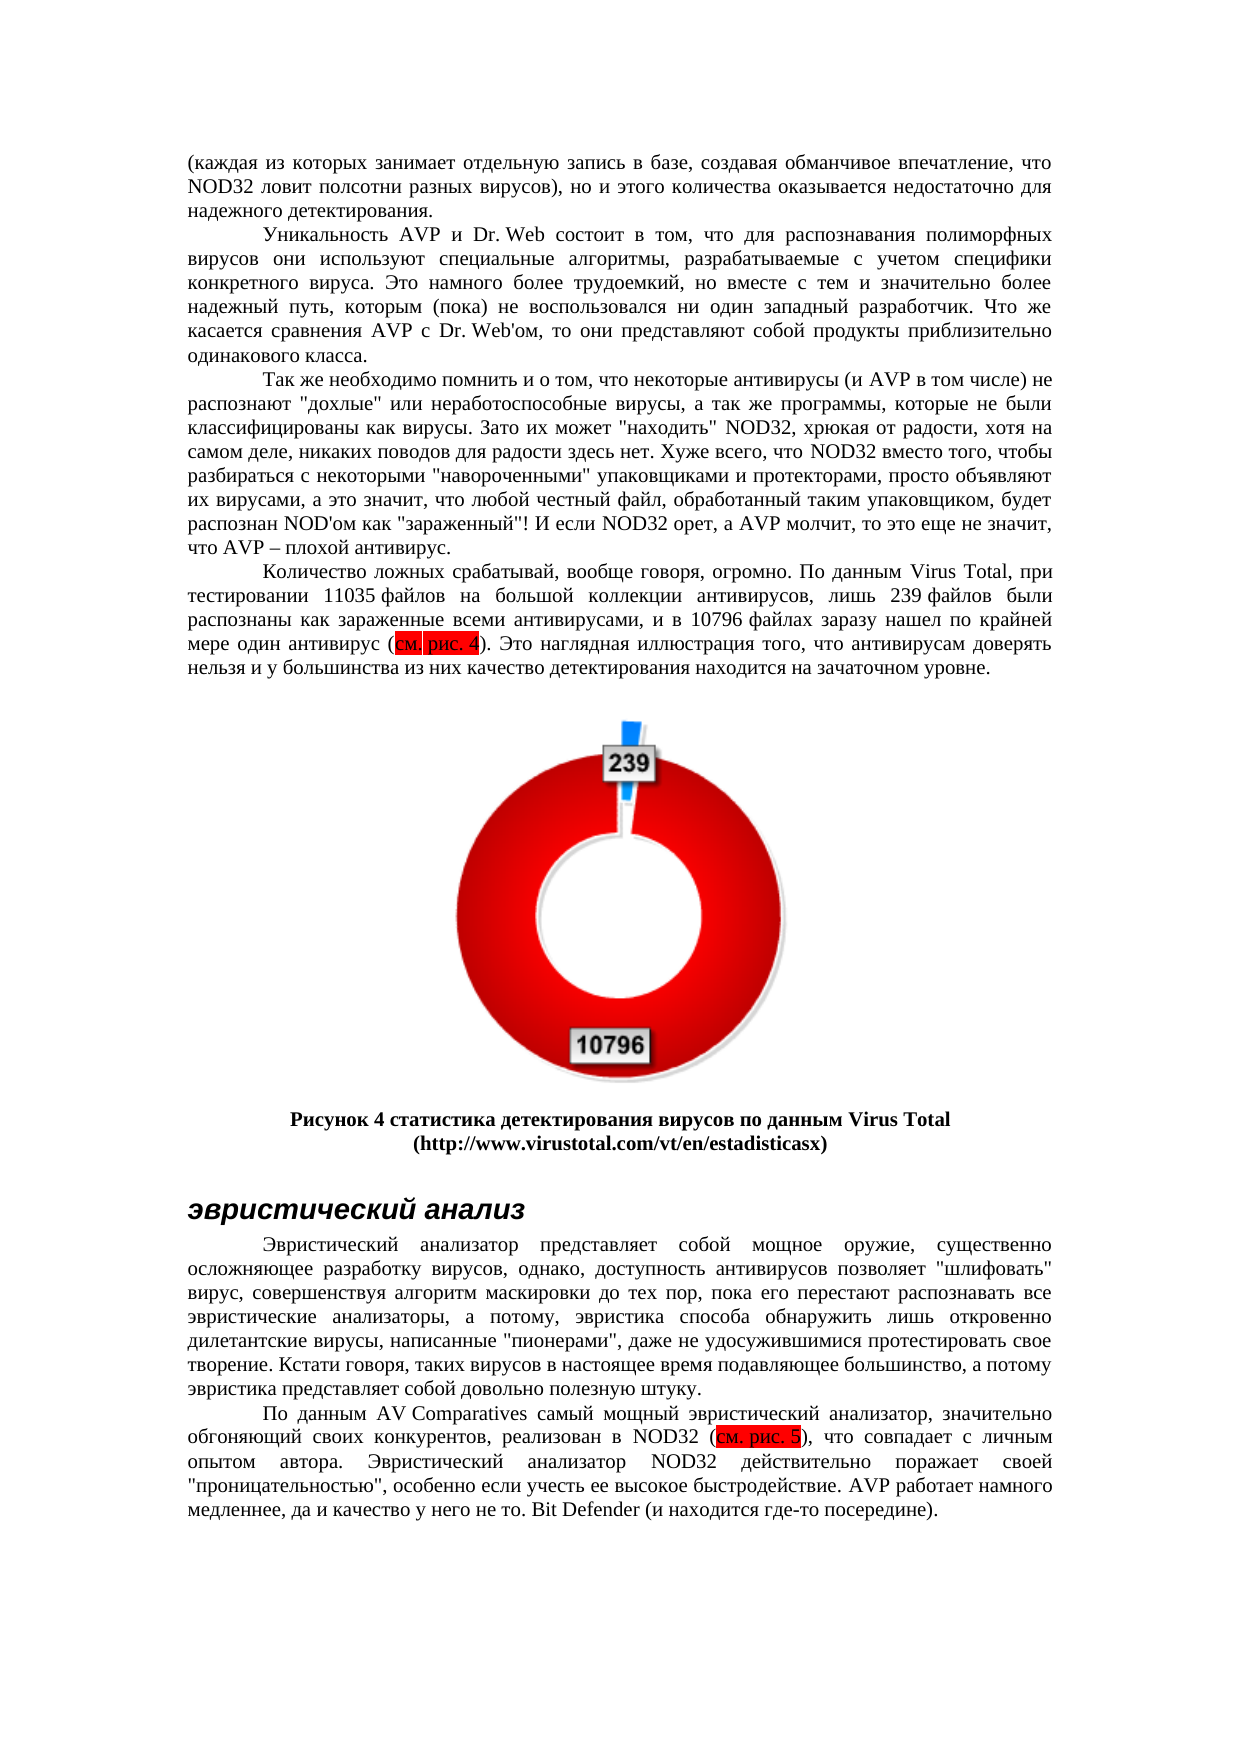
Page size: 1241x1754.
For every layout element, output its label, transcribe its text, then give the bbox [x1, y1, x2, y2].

subtitle эвристический анализ [187, 1192, 1053, 1226]
text Так же необходимо помнить и о том, что некоторые антивирусы (и AVP в том числе) не распознают "дохлые" или неработоспособные вирусы, а так же программы, которые не были классифицированы как вирусы. Зато их может "находить" NOD32, хрюкая от радости, хотя на самом деле, никаких поводов для радости здесь нет. Хуже всего, что NOD32 вместо того, чтобы разбираться с некоторыми "навороченными" упаковщиками и протекторами, просто объявляют их вирусами, а это значит, что любой честный файл, обработанный таким упаковщиком, будет распознан NOD'ом как "зараженный"! И если NOD32 орет, а AVP молчит, то это еще не значит, что AVP – плохой антивирус. [187, 367, 1053, 559]
text (каждая из которых занимает отдельную запись в базе, создавая обманчивое впечатление, что NOD32 ловит полсотни разных вирусов), но и этого количества оказывается недостаточно для надежного детектирования. [187, 150, 1053, 222]
text По данным AV Comparatives самый мощный эвристический анализатор, значительно обгоняющий своих конкурентов, реализован в NOD32 (см. рис. 5), что совпадает с личным опытом автора. Эвристический анализатор NOD32 действительно поражает своей "проницательностью", особенно если учесть ее высокое быстродействие. AVP работает намного медленнее, да и качество у него не то. Bit Defender (и находится где-то посередине). [187, 1400, 1053, 1521]
picture [229, 703, 1011, 1094]
text Эвристический анализатор представляет собой мощное оружие, существенно осложняющее разработку вирусов, однако, доступность антивирусов позволяет "шлифовать" вирус, совершенствуя алгоритм маскировки до тех пор, пока его перестают распознавать все эвристические анализаторы, а потому, эвристика способа обнаружить лишь откровенно дилетантские вирусы, написанные "пионерами", даже не удосужившимися протестировать свое творение. Кстати говоря, таких вирусов в настоящее время подавляющее большинство, а потому эвристика представляет собой довольно полезную штуку. [187, 1232, 1053, 1400]
text Уникальность AVP и Dr. Web состоит в том, что для распознавания полиморфных вирусов они используют специальные алгоритмы, разрабатываемые с учетом специфики конкретного вируса. Это намного более трудоемкий, но вместе с тем и значительно более надежный путь, которым (пока) не воспользовался ни один западный разработчик. Что же касается сравнения AVP с Dr. Web'ом, то они представляют собой продукты приблизительно одинакового класса. [187, 222, 1053, 367]
text Рисунок 4 статистика детектирования вирусов по данным Virus Total (http://www.virustotal.com/vt/en/estadisticasx) [187, 1107, 1053, 1155]
text Количество ложных срабатывай, вообще говоря, огромно. По данным Virus Total, при тестировании 11035 файлов на большой коллекции антивирусов, лишь 239 файлов были распознаны как зараженные всеми антивирусами, и в 10796 файлах заразу нашел по крайней мере один антивирус (см. рис. 4). Это наглядная иллюстрация того, что антивирусам доверять нельзя и у большинства из них качество детектирования находится на зачаточном уровне. [187, 559, 1053, 679]
